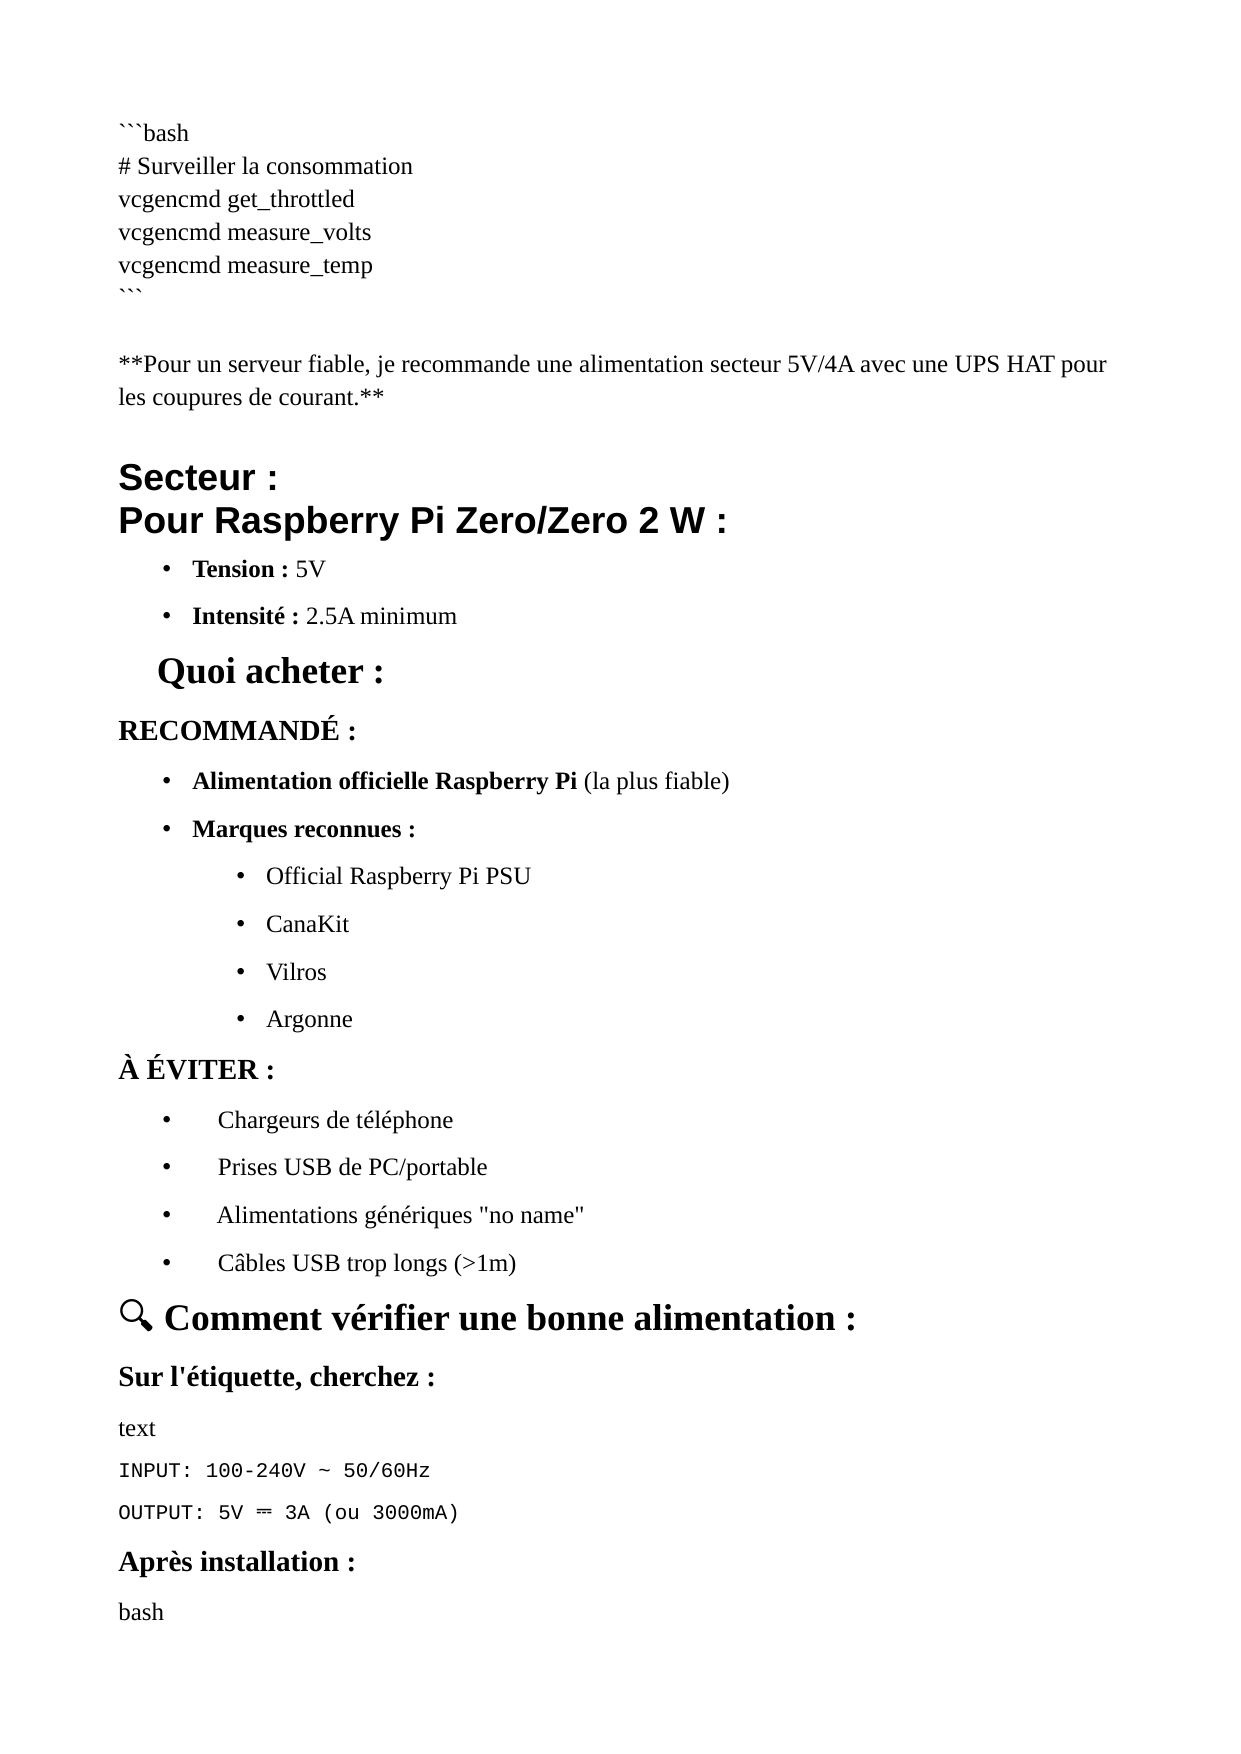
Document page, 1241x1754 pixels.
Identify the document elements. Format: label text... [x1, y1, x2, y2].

text bash [118, 1597, 1122, 1626]
list Official Raspberry Pi PSU [236, 861, 1122, 890]
list Alimentation officielle Raspberry Pi (la plus fiable) [162, 766, 1122, 795]
list Tension : 5V [162, 554, 1122, 582]
text OUTPUT: 5V ⎓ 3A (ou 3000mA) [118, 1502, 1122, 1526]
subtitle Après installation : [118, 1544, 1122, 1577]
list ❌ Chargeurs de téléphone [162, 1105, 1122, 1134]
list ❌ Prises USB de PC/portable [162, 1152, 1122, 1181]
text ```bash # Surveiller la consommation vcgencmd get_throttled vcgencmd measure_volts vcgencmd measure_temp ``` **Pour un serveur fiable, je recommande une alimentation secteur 5V/4A avec une UPS HAT pour les coupures de courant.** [118, 118, 1122, 411]
list Vilros [236, 957, 1122, 985]
subtitle Sur l'étiquette, cherchez : [118, 1359, 1122, 1393]
list ❌ Câbles USB trop longs (>1m) [162, 1248, 1122, 1276]
subtitle 🛒 Quoi acheter : [118, 649, 1122, 692]
subtitle 🔍 Comment vérifier une bonne alimentation : [118, 1295, 1122, 1338]
subtitle Secteur : Pour Raspberry Pi Zero/Zero 2 W : [118, 455, 1122, 541]
list Intensité : 2.5A minimum [162, 601, 1122, 630]
list Argonne [236, 1004, 1122, 1033]
text INPUT: 100-240V ~ 50/60Hz [118, 1460, 1122, 1484]
list ❌ Alimentations génériques "no name" [162, 1200, 1122, 1229]
list CanaKit [236, 909, 1122, 938]
text text [118, 1413, 1122, 1441]
subtitle À ÉVITER : [118, 1052, 1122, 1085]
subtitle RECOMMANDÉ : [118, 713, 1122, 747]
list Marques reconnues : [162, 814, 1122, 842]
